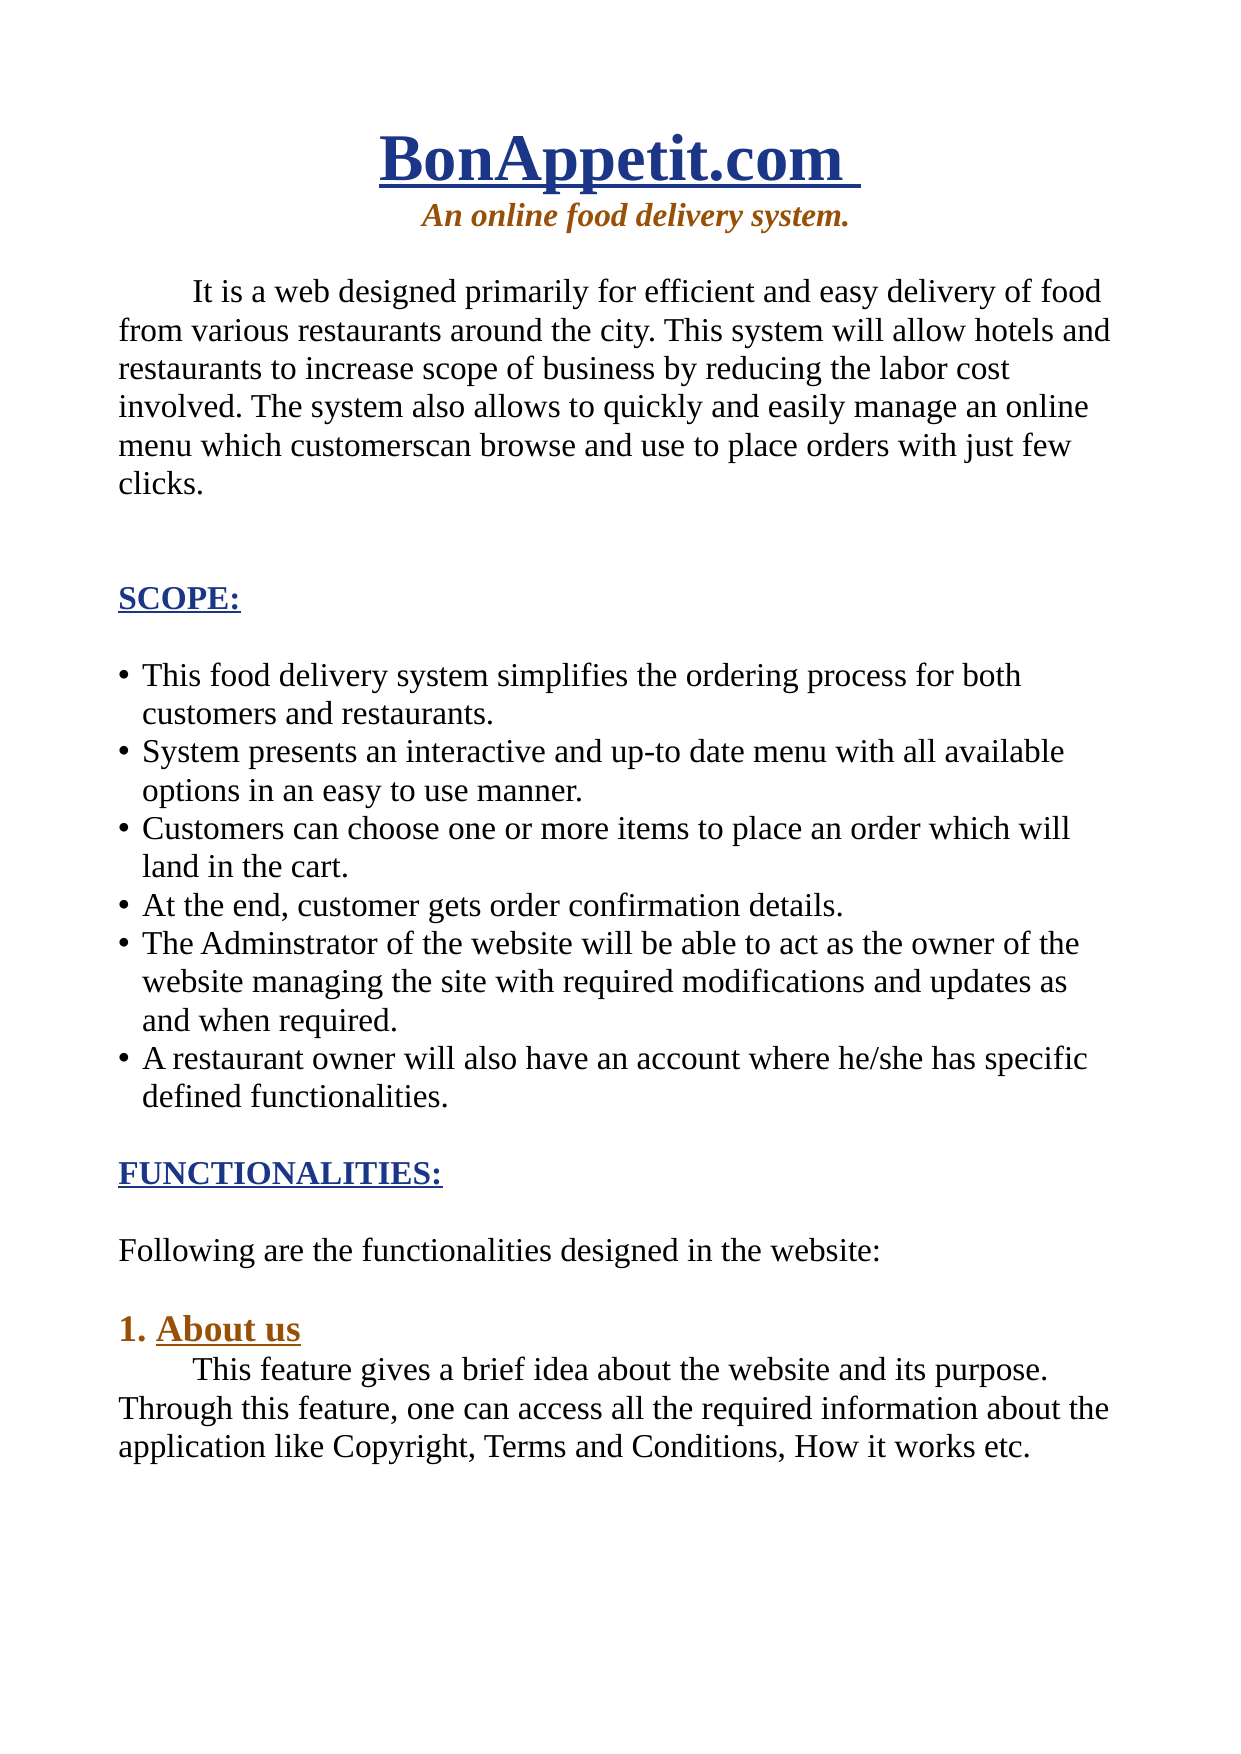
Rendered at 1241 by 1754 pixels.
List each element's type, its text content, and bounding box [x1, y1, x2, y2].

list A restaurant owner will also have an account where he/she has specific defined functionalities. [118, 1038, 1122, 1115]
text This feature gives a brief idea about the website and its purpose. Through this feature, one can access all the required information about the application like Copyright, Terms and Conditions, How it works etc. [118, 1349, 1122, 1464]
text FUNCTIONALITIES: [118, 1153, 1122, 1191]
list At the end, customer gets order confirmation details. [118, 885, 1122, 923]
text SCOPE: [118, 578, 1122, 616]
list This food delivery system simplifies the ordering process for both customers and restaurants. [118, 655, 1122, 731]
text BonAppetit.com [118, 118, 1122, 195]
text It is a web designed primarily for efficient and easy delivery of food from various restaurants around the city. This system will allow hotels and restaurants to increase scope of business by reducing the labor cost involved. The system also allows to quickly and easily manage an online menu which customerscan browse and use to place orders with just few clicks. [118, 271, 1122, 501]
list The Adminstrator of the website will be able to act as the owner of the website managing the site with required modifications and updates as and when required. [118, 923, 1122, 1038]
text 1. About us [118, 1306, 1122, 1349]
text Following are the functionalities designed in the website: [118, 1230, 1122, 1268]
list Customers can choose one or more items to place an order which will land in the cart. [118, 808, 1122, 885]
list System presents an interactive and up-to date menu with all available options in an easy to use manner. [118, 731, 1122, 808]
text An online food delivery system. [118, 195, 1122, 233]
